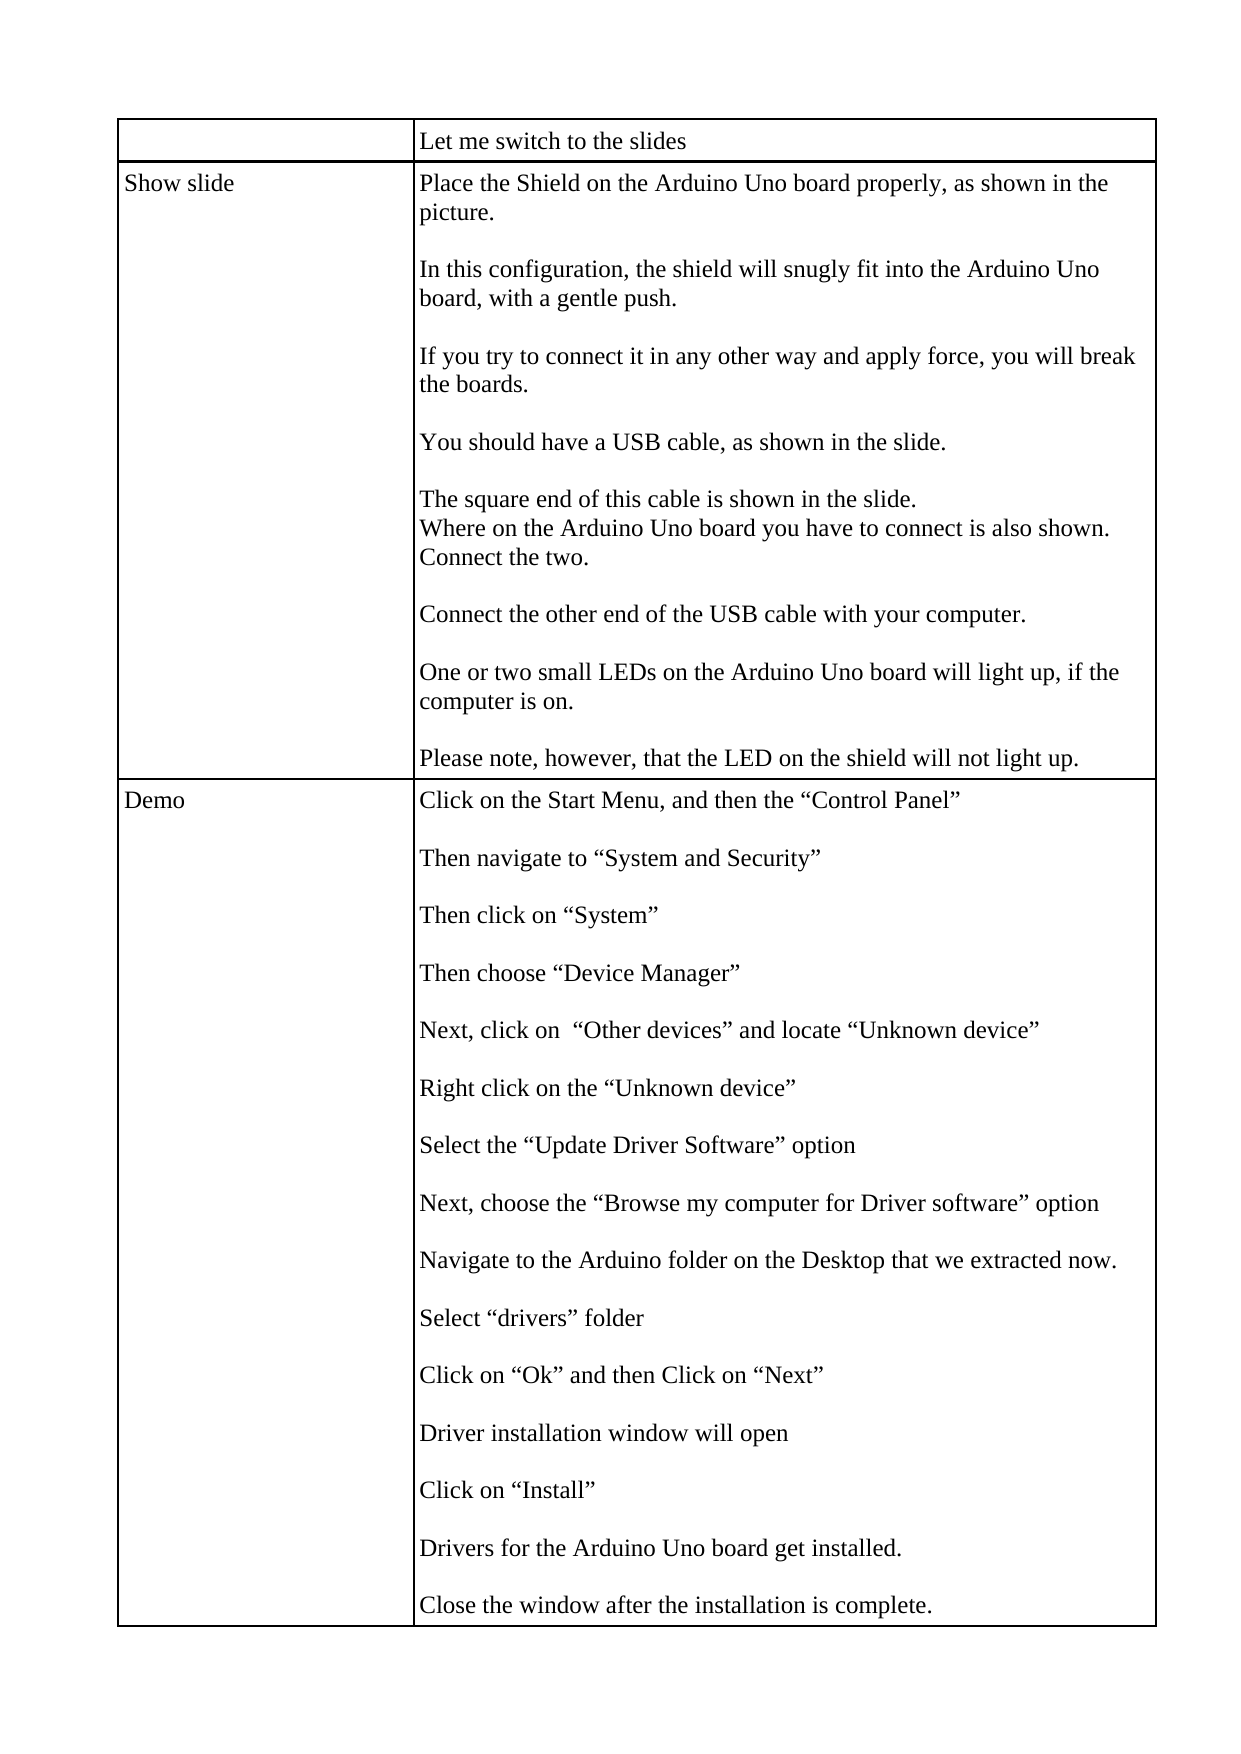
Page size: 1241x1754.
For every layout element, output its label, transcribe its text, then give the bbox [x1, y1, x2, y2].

table_cell Click on the Start Menu, and then the “Control Panel” Then navigate to “System and Security” Then click on “System” Then choose “Device Manager” Next, click on “Other devices” and locate “Unknown device” Right click on the “Unknown device” Select the “Update Driver Software” option Next, choose the “Browse my computer for Driver software” option Navigate to the Arduino folder on the Desktop that we extracted now. Select “drivers” folder Click on “Ok” and then Click on “Next” Driver installation window will open Click on “Install” Drivers for the Arduino Uno board get installed. Close the window after the installation is complete. [415, 780, 1155, 1625]
table_cell Demo [119, 780, 413, 1625]
table_cell Place the Shield on the Arduino Uno board properly, as shown in the picture. In this configuration, the shield will snugly fit into the Arduino Uno board, with a gentle push. If you try to connect it in any other way and apply force, you will break the boards. You should have a USB cable, as shown in the slide. The square end of this cable is shown in the slide. Where on the Arduino Uno board you have to connect is also shown. Connect the two. Connect the other end of the USB cable with your computer. One or two small LEDs on the Arduino Uno board will light up, if the computer is on. Please note, however, that the LED on the shield will not light up. [415, 163, 1155, 778]
table_cell [119, 120, 413, 160]
table_cell Let me switch to the slides [415, 120, 1155, 160]
table_cell Show slide [119, 163, 413, 778]
